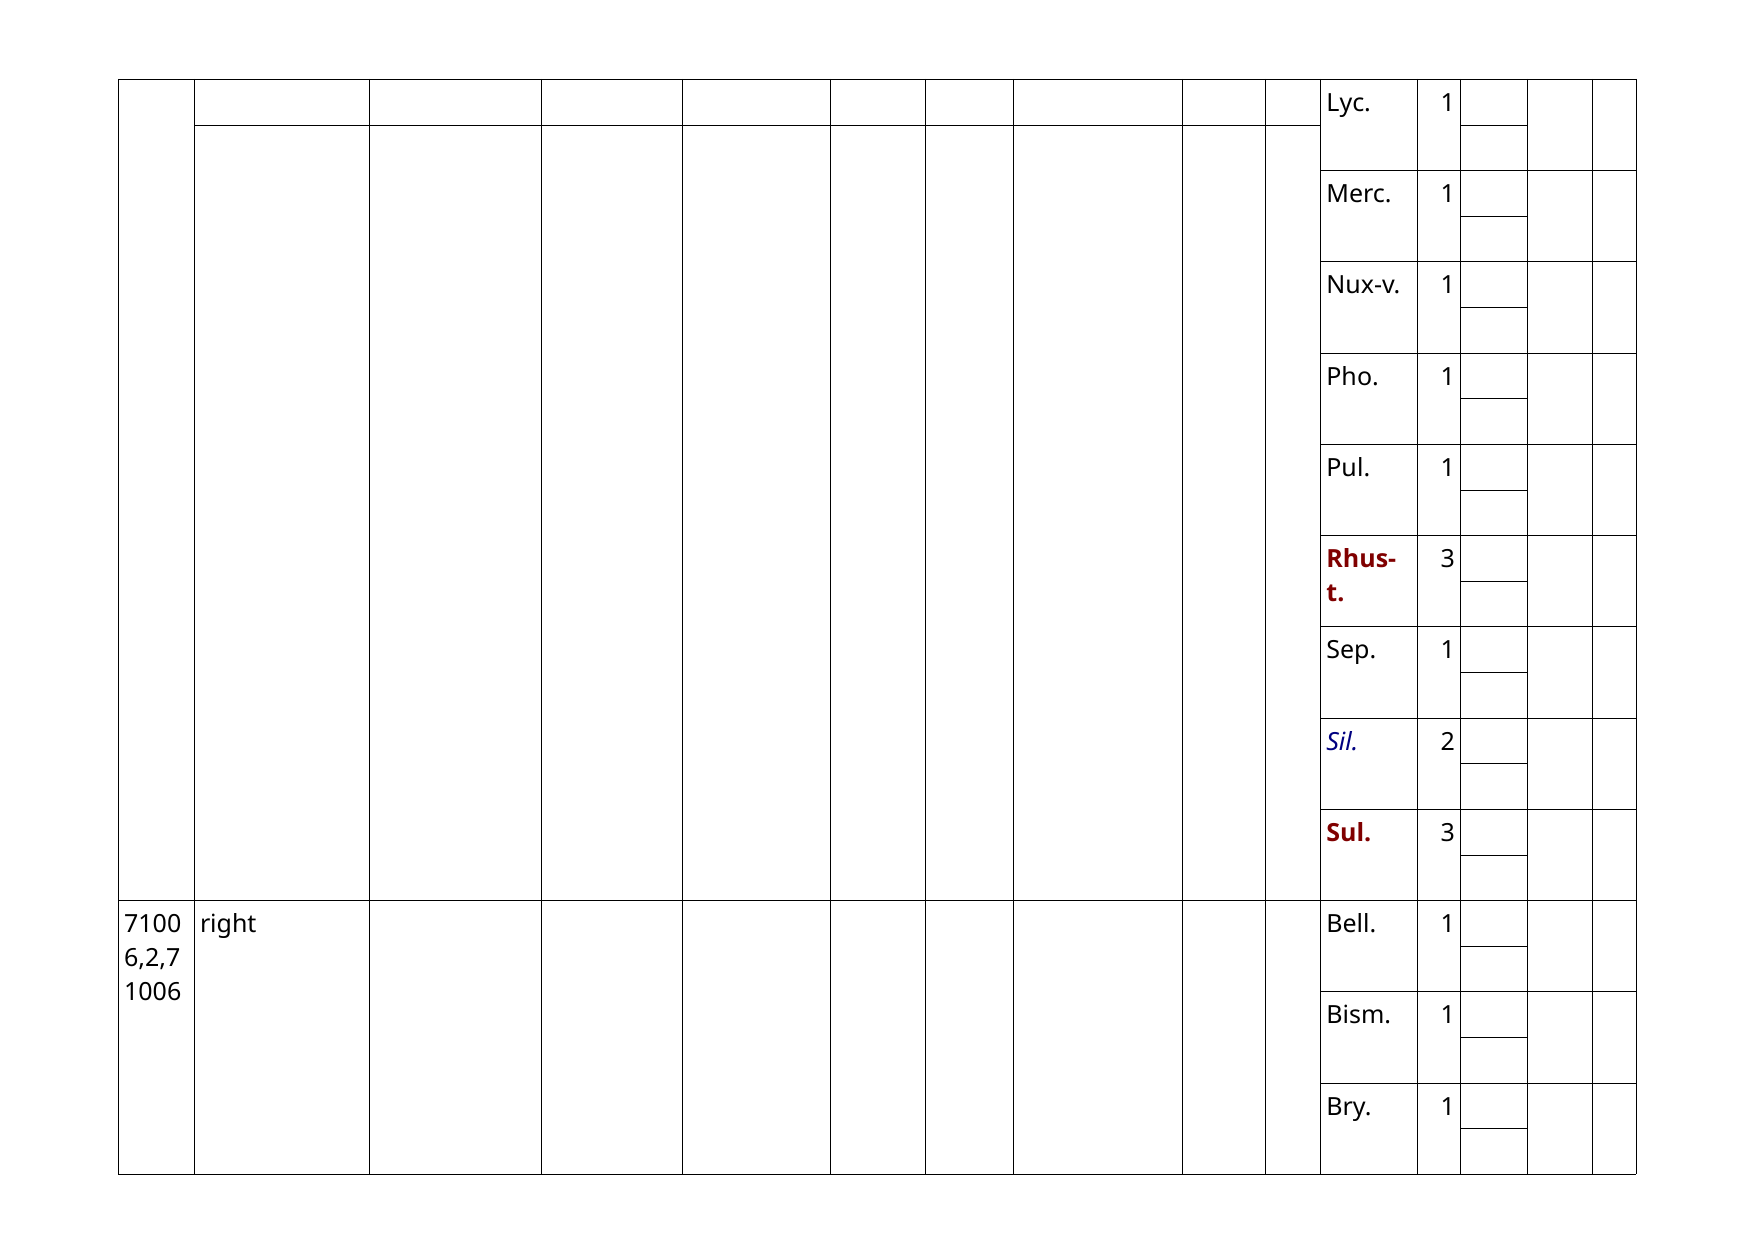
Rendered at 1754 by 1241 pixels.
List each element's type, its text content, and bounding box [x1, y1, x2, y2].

table_cell Lyc. [1321, 80, 1417, 170]
table_cell [1183, 126, 1265, 900]
table_cell [926, 901, 1013, 1174]
table_cell [1528, 1084, 1592, 1174]
table_cell [1461, 308, 1527, 353]
table_cell [1528, 719, 1592, 809]
table_cell [1593, 992, 1636, 1083]
table_cell 1 [1418, 992, 1460, 1083]
table_cell [1266, 80, 1320, 124]
table_cell [1461, 1084, 1527, 1128]
table_cell [119, 80, 194, 900]
table_cell [370, 901, 541, 1174]
table_cell [195, 126, 369, 900]
table_cell 71006,2,71006 [119, 901, 194, 1174]
table_cell Sul. [1321, 810, 1417, 900]
table_cell [1528, 80, 1592, 170]
table_cell [1461, 262, 1527, 307]
table_cell [1528, 901, 1592, 991]
table_cell [1461, 992, 1527, 1037]
table_cell 1 [1418, 1084, 1460, 1174]
table_cell 1 [1418, 627, 1460, 718]
table_cell [1593, 810, 1636, 900]
table_cell [1528, 262, 1592, 353]
table_cell [926, 126, 1013, 900]
table_cell [1461, 856, 1527, 900]
table_cell Sil. [1321, 719, 1417, 809]
table_cell [1461, 217, 1527, 261]
table_cell 3 [1418, 810, 1460, 900]
table_cell Pho. [1321, 354, 1417, 444]
table_cell [1461, 1038, 1527, 1083]
table_cell [195, 80, 369, 124]
table_cell [683, 80, 830, 124]
table_cell 1 [1418, 262, 1460, 353]
table_cell [370, 126, 541, 900]
table_cell [1593, 354, 1636, 444]
table_cell [1528, 445, 1592, 535]
table_cell [542, 80, 682, 124]
table_cell [1461, 354, 1527, 398]
table_cell [1461, 445, 1527, 489]
table_cell right [195, 901, 369, 1174]
table_cell [1593, 1084, 1636, 1174]
table_cell [1528, 171, 1592, 261]
table_cell [1014, 901, 1182, 1174]
table_cell [1528, 810, 1592, 900]
table_cell [1014, 80, 1182, 124]
table_cell [1461, 126, 1527, 170]
table_cell [1183, 80, 1265, 124]
table_cell [1461, 171, 1527, 216]
table_cell [1593, 901, 1636, 991]
table_cell [1593, 719, 1636, 809]
table_cell Bry. [1321, 1084, 1417, 1174]
table_cell Sep. [1321, 627, 1417, 718]
table_cell [1593, 80, 1636, 170]
table_cell [1461, 627, 1527, 672]
table_cell [1461, 582, 1527, 626]
table_cell Pul. [1321, 445, 1417, 535]
table_cell [1593, 627, 1636, 718]
table_cell [683, 126, 830, 900]
table_cell [1528, 627, 1592, 718]
table_cell [1528, 536, 1592, 626]
table_cell [831, 126, 925, 900]
table_cell 1 [1418, 445, 1460, 535]
table_cell [831, 901, 925, 1174]
table_cell [1593, 445, 1636, 535]
table_cell [1461, 673, 1527, 718]
table_cell [1183, 901, 1265, 1174]
table_cell [1461, 810, 1527, 854]
table_cell [831, 80, 925, 124]
table_cell [1461, 536, 1527, 581]
table_cell 2 [1418, 719, 1460, 809]
table_cell [542, 901, 682, 1174]
table_cell [1593, 262, 1636, 353]
table_cell [1593, 171, 1636, 261]
table_cell [1461, 764, 1527, 809]
table_cell [542, 126, 682, 900]
table_cell Rhus-t. [1321, 536, 1417, 626]
table_cell [1266, 901, 1320, 1174]
table_cell [1461, 947, 1527, 991]
table_cell 1 [1418, 354, 1460, 444]
table_cell [1593, 536, 1636, 626]
table_cell [1461, 1129, 1527, 1174]
table_cell Merc. [1321, 171, 1417, 261]
table_cell [1461, 901, 1527, 946]
table_cell [1528, 354, 1592, 444]
table_cell [1461, 399, 1527, 444]
table_cell Nux-v. [1321, 262, 1417, 353]
table_cell Bell. [1321, 901, 1417, 991]
table_cell [1528, 992, 1592, 1083]
table_cell [1014, 126, 1182, 900]
table_cell [1266, 126, 1320, 900]
table_cell [1461, 491, 1527, 535]
table_cell 1 [1418, 171, 1460, 261]
table_cell [683, 901, 830, 1174]
table_cell Bism. [1321, 992, 1417, 1083]
table_cell [1461, 719, 1527, 763]
table_cell [370, 80, 541, 124]
table_cell [1461, 80, 1527, 124]
table_cell [926, 80, 1013, 124]
table_cell 3 [1418, 536, 1460, 626]
table_cell 1 [1418, 901, 1460, 991]
table_cell 1 [1418, 80, 1460, 170]
